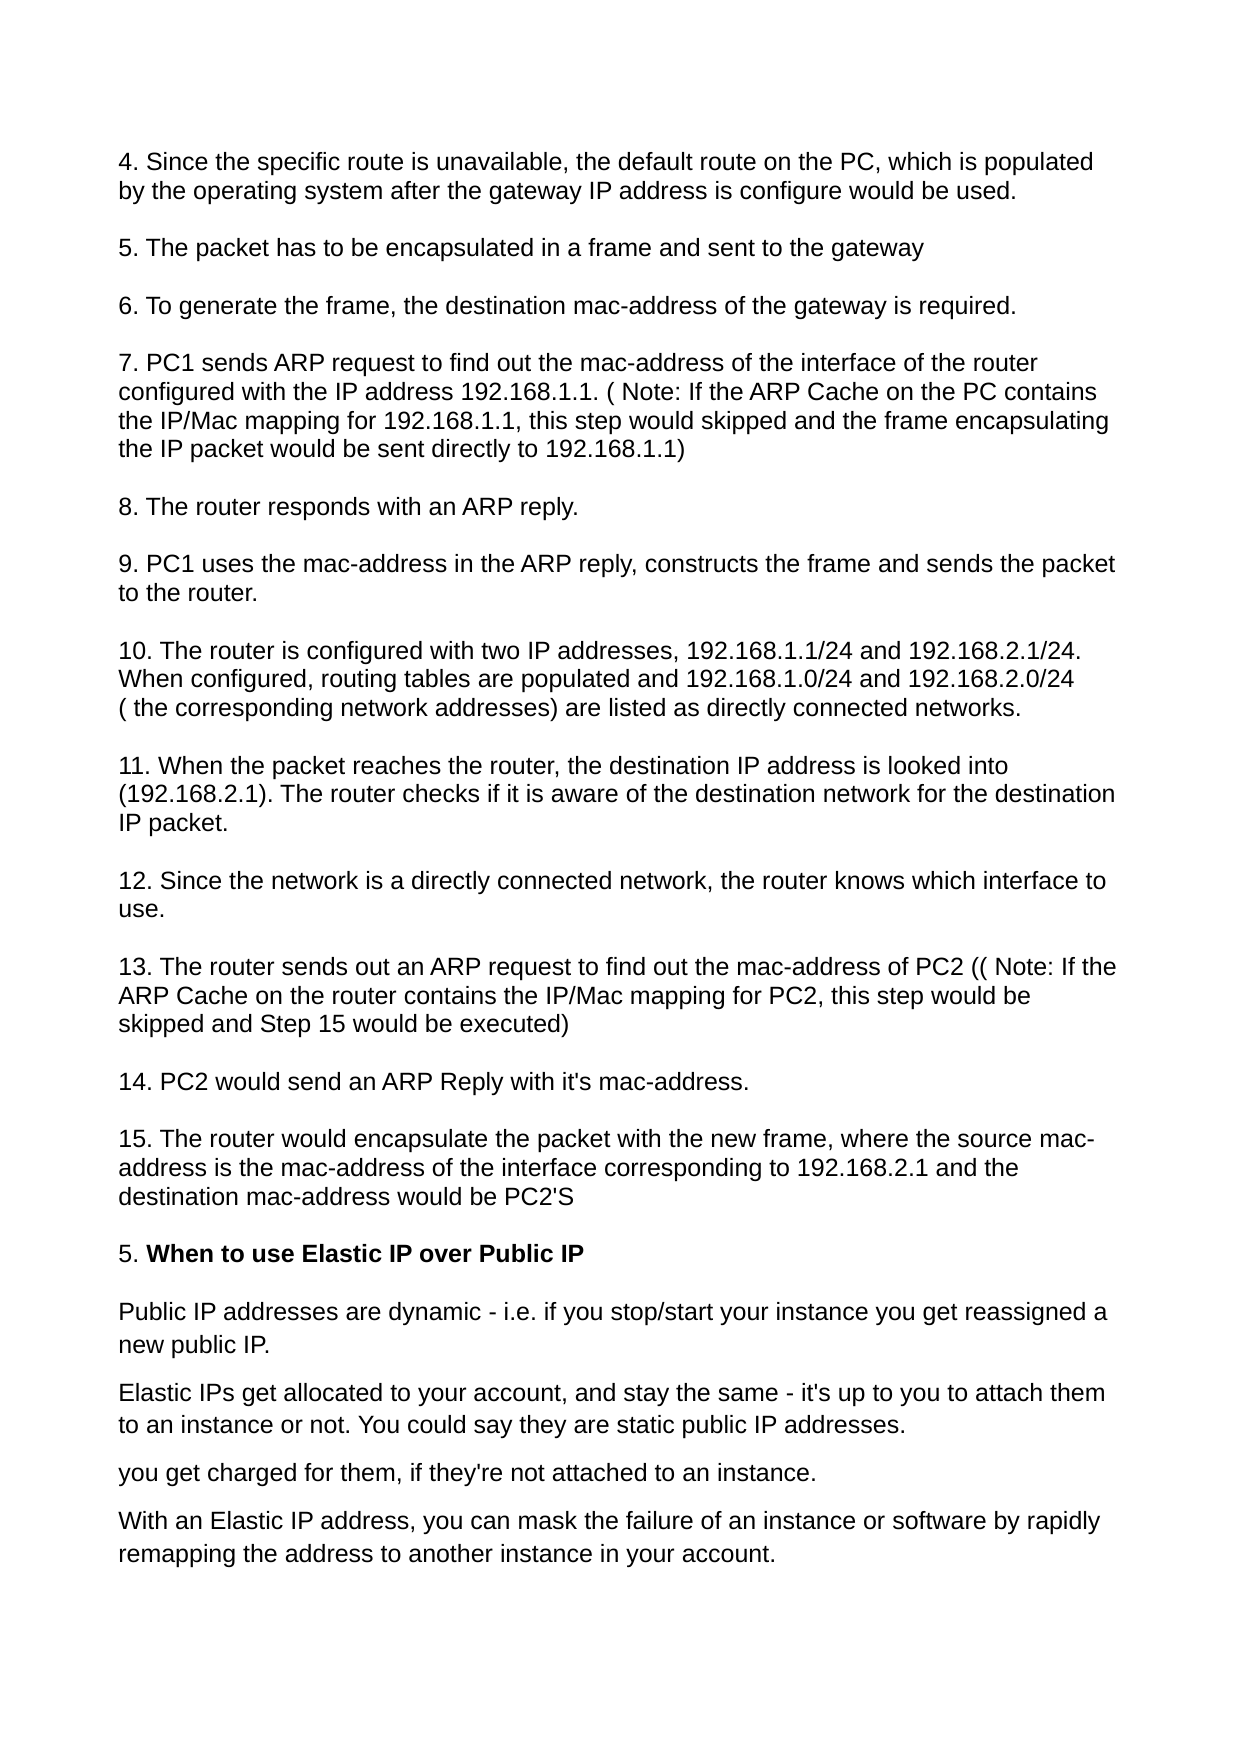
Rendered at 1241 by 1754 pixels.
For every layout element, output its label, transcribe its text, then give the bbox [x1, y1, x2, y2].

text 4. Since the specific route is unavailable, the default route on the PC, which is populated by the operating system after the gateway IP address is configure would be used. 5. The packet has to be encapsulated in a frame and sent to the gateway 6. To generate the frame, the destination mac-address of the gateway is required. 7. PC1 sends ARP request to find out the mac-address of the interface of the router configured with the IP address 192.168.1.1. ( Note: If the ARP Cache on the PC contains the IP/Mac mapping for 192.168.1.1, this step would skipped and the frame encapsulating the IP packet would be sent directly to 192.168.1.1) 8. The router responds with an ARP reply. 9. PC1 uses the mac-address in the ARP reply, constructs the frame and sends the packet to the router. 10. The router is configured with two IP addresses, 192.168.1.1/24 and 192.168.2.1/24. When configured, routing tables are populated and 192.168.1.0/24 and 192.168.2.0/24 ( the corresponding network addresses) are listed as directly connected networks. 11. When the packet reaches the router, the destination IP address is looked into (192.168.2.1). The router checks if it is aware of the destination network for the destination IP packet. 12. Since the network is a directly connected network, the router knows which interface to use. 13. The router sends out an ARP request to find out the mac-address of PC2 (( Note: If the ARP Cache on the router contains the IP/Mac mapping for PC2, this step would be skipped and Step 15 would be executed) 14. PC2 would send an ARP Reply with it's mac-address. 15. The router would encapsulate the packet with the new frame, where the source mac-address is the mac-address of the interface corresponding to 192.168.2.1 and the destination mac-address would be PC2'S [118, 118, 1122, 1239]
text Public IP addresses are dynamic - i.e. if you stop/start your instance you get reassigned a new public IP. [118, 1297, 1122, 1359]
text Elastic IPs get allocated to your account, and stay the same - it's up to you to attach them to an instance or not. You could say they are static public IP addresses. [118, 1377, 1122, 1439]
text you get charged for them, if they're not attached to an instance. [118, 1458, 1122, 1487]
text 5. When to use Elastic IP over Public IP [118, 1239, 1122, 1268]
text With an Elastic IP address, you can mask the failure of an instance or software by rapidly remapping the address to another instance in your account. [118, 1506, 1122, 1567]
